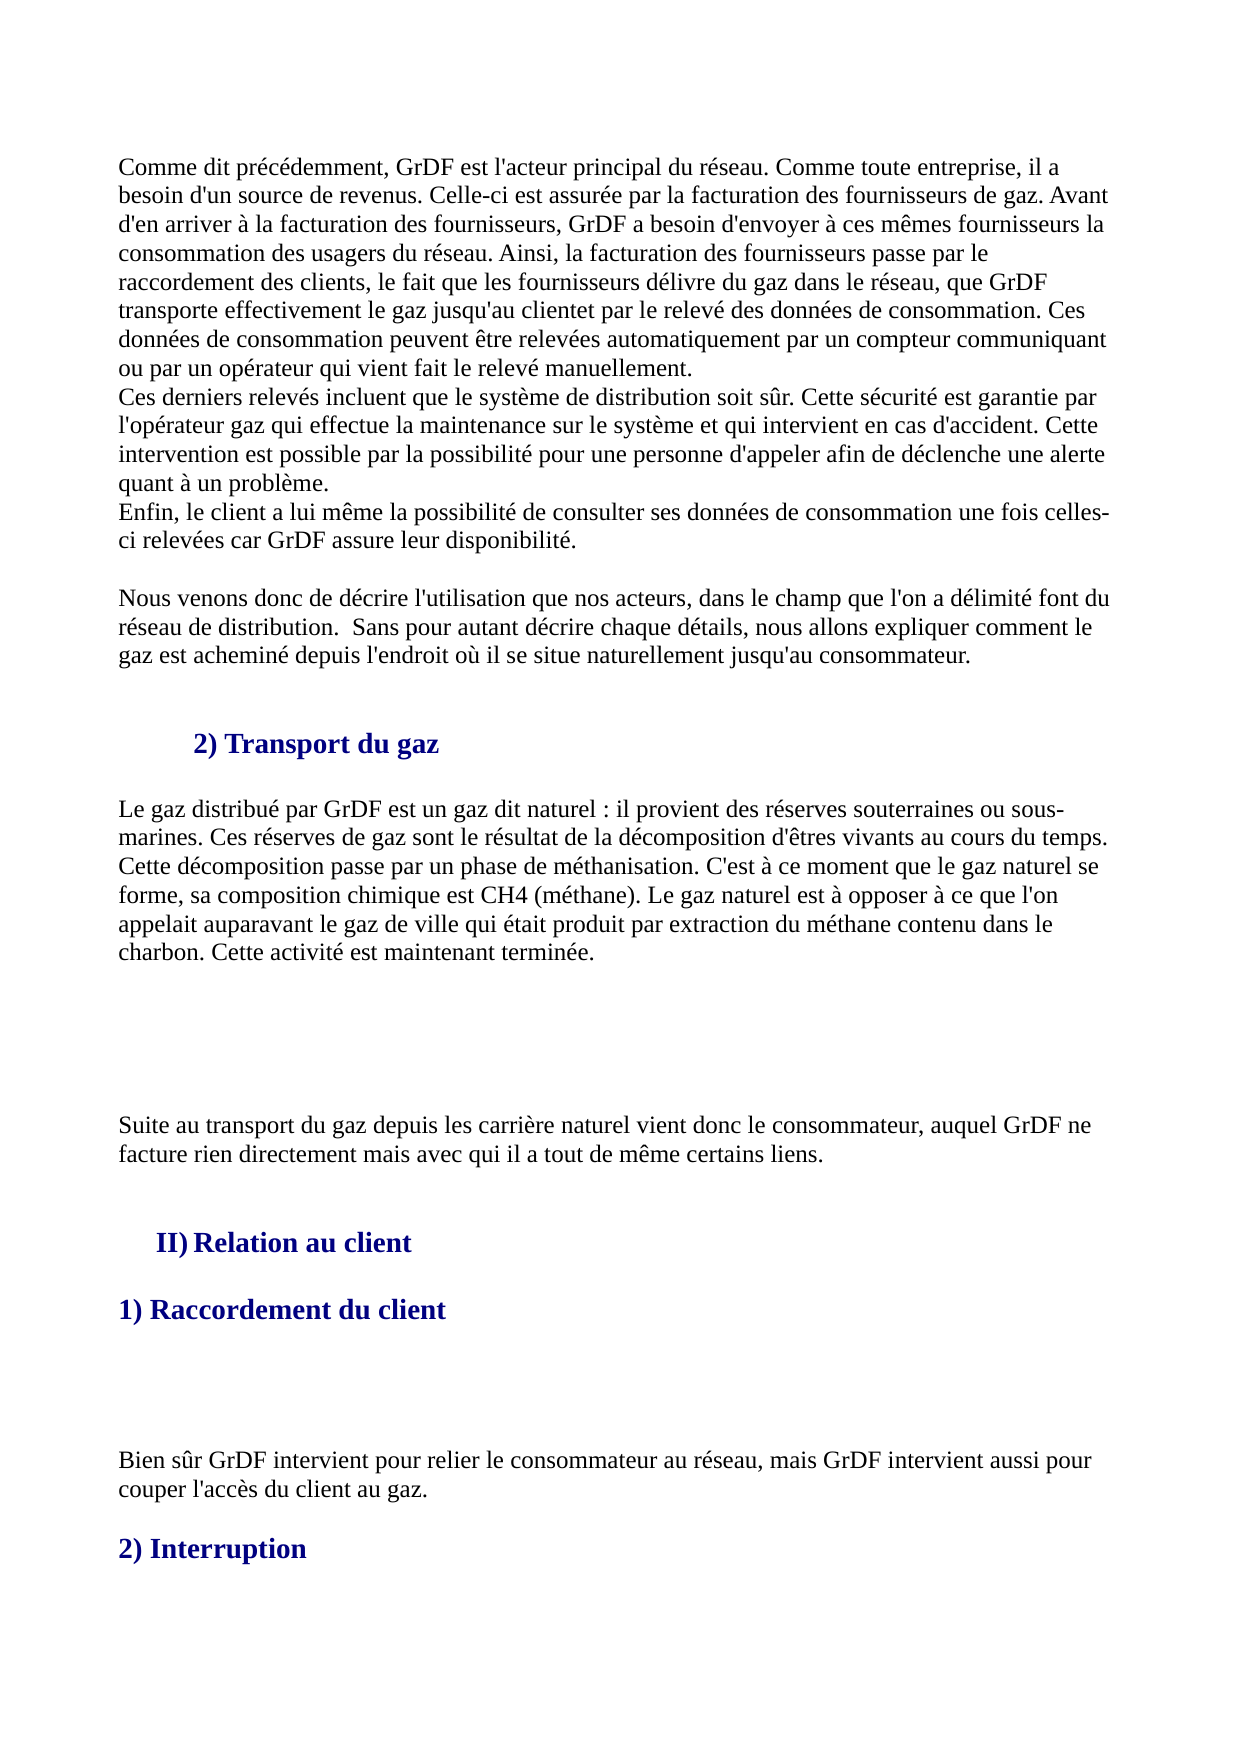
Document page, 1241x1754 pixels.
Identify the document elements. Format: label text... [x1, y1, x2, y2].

list Relation au client [156, 1225, 1122, 1258]
text Comme dit précédemment, GrDF est l'acteur principal du réseau. Comme toute entreprise, il a besoin d'un source de revenus. Celle-ci est assurée par la facturation des fournisseurs de gaz. Avant d'en arriver à la facturation des fournisseurs, GrDF a besoin d'envoyer à ces mêmes fournisseurs la consommation des usagers du réseau. Ainsi, la facturation des fournisseurs passe par le raccordement des clients, le fait que les fournisseurs délivre du gaz dans le réseau, que GrDF transporte effectivement le gaz jusqu'au clientet par le relevé des données de consommation. Ces données de consommation peuvent être relevées automatiquement par un compteur communiquant ou par un opérateur qui vient fait le relevé manuellement. [118, 152, 1122, 382]
text Ces derniers relevés incluent que le système de distribution soit sûr. Cette sécurité est garantie par l'opérateur gaz qui effectue la maintenance sur le système et qui intervient en cas d'accident. Cette intervention est possible par la possibilité pour une personne d'appeler afin de déclenche une alerte quant à un problème. [118, 382, 1122, 497]
text Nous venons donc de décrire l'utilisation que nos acteurs, dans le champ que l'on a délimité font du réseau de distribution. Sans pour autant décrire chaque détails, nous allons expliquer comment le gaz est acheminé depuis l'endroit où il se situe naturellement jusqu'au consommateur. [118, 583, 1122, 669]
text Bien sûr GrDF intervient pour relier le consommateur au réseau, mais GrDF intervient aussi pour couper l'accès du client au gaz. [118, 1445, 1122, 1503]
list 2) Transport du gaz [156, 727, 1122, 760]
text 1) Raccordement du client [118, 1292, 1122, 1326]
text Enfin, le client a lui même la possibilité de consulter ses données de consommation une fois celles-ci relevées car GrDF assure leur disponibilité. [118, 497, 1122, 554]
text Le gaz distribué par GrDF est un gaz dit naturel : il provient des réserves souterraines ou sous-marines. Ces réserves de gaz sont le résultat de la décomposition d'êtres vivants au cours du temps. Cette décomposition passe par un phase de méthanisation. C'est à ce moment que le gaz naturel se forme, sa composition chimique est CH4 (méthane). Le gaz naturel est à opposer à ce que l'on appelait auparavant le gaz de ville qui était produit par extraction du méthane contenu dans le charbon. Cette activité est maintenant terminée. [118, 794, 1122, 966]
text Suite au transport du gaz depuis les carrière naturel vient donc le consommateur, auquel GrDF ne facture rien directement mais avec qui il a tout de même certains liens. [118, 1110, 1122, 1167]
text 2) Interruption [118, 1532, 1122, 1565]
